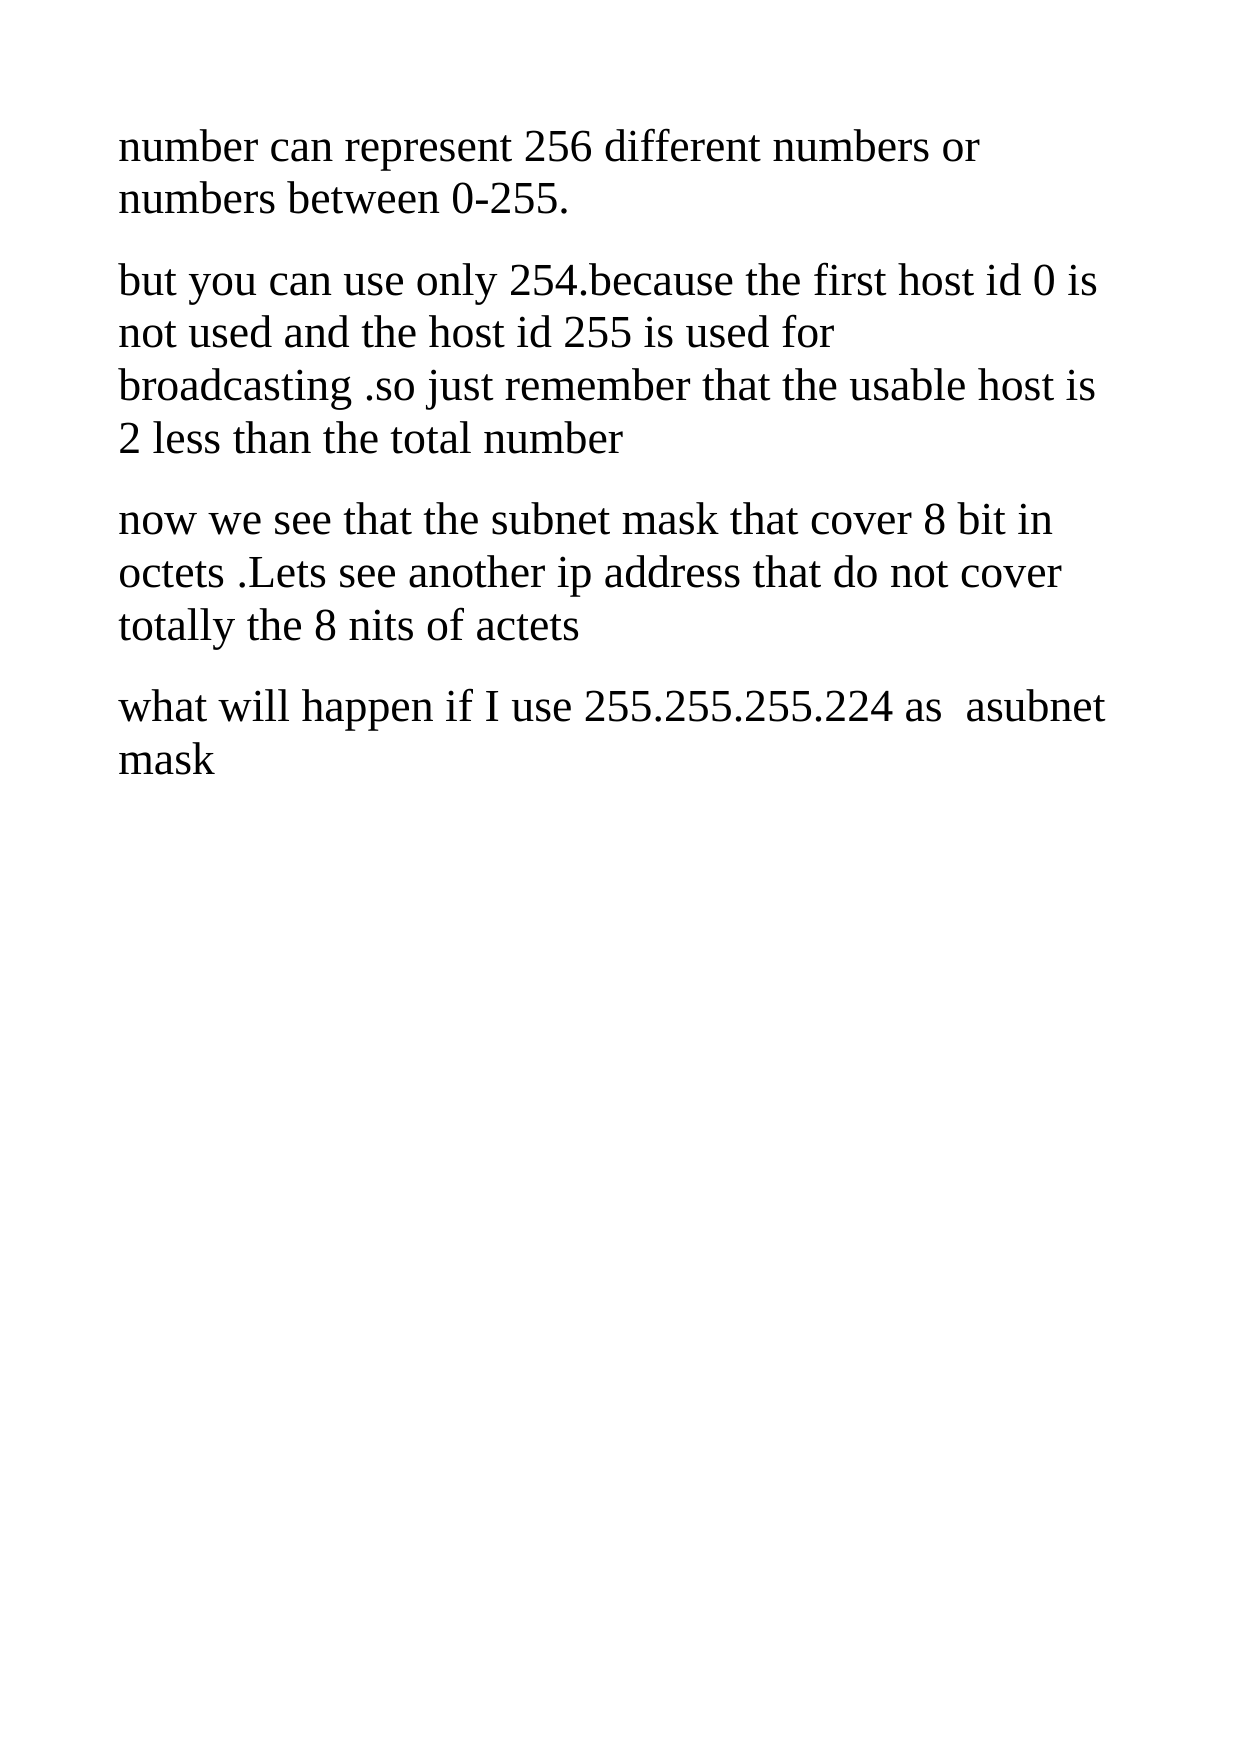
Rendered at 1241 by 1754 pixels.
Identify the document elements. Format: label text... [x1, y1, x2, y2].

text number can represent 256 different numbers or numbers between 0-255. [118, 118, 1122, 223]
text now we see that the subnet mask that cover 8 bit in octets .Lets see another ip address that do not cover totally the 8 nits of actets [118, 492, 1122, 650]
text what will happen if I use 255.255.255.224 as asubnet mask [118, 679, 1122, 784]
text but you can use only 254.because the first host id 0 is not used and the host id 255 is used for broadcasting .so just remember that the usable host is 2 less than the total number [118, 252, 1122, 463]
